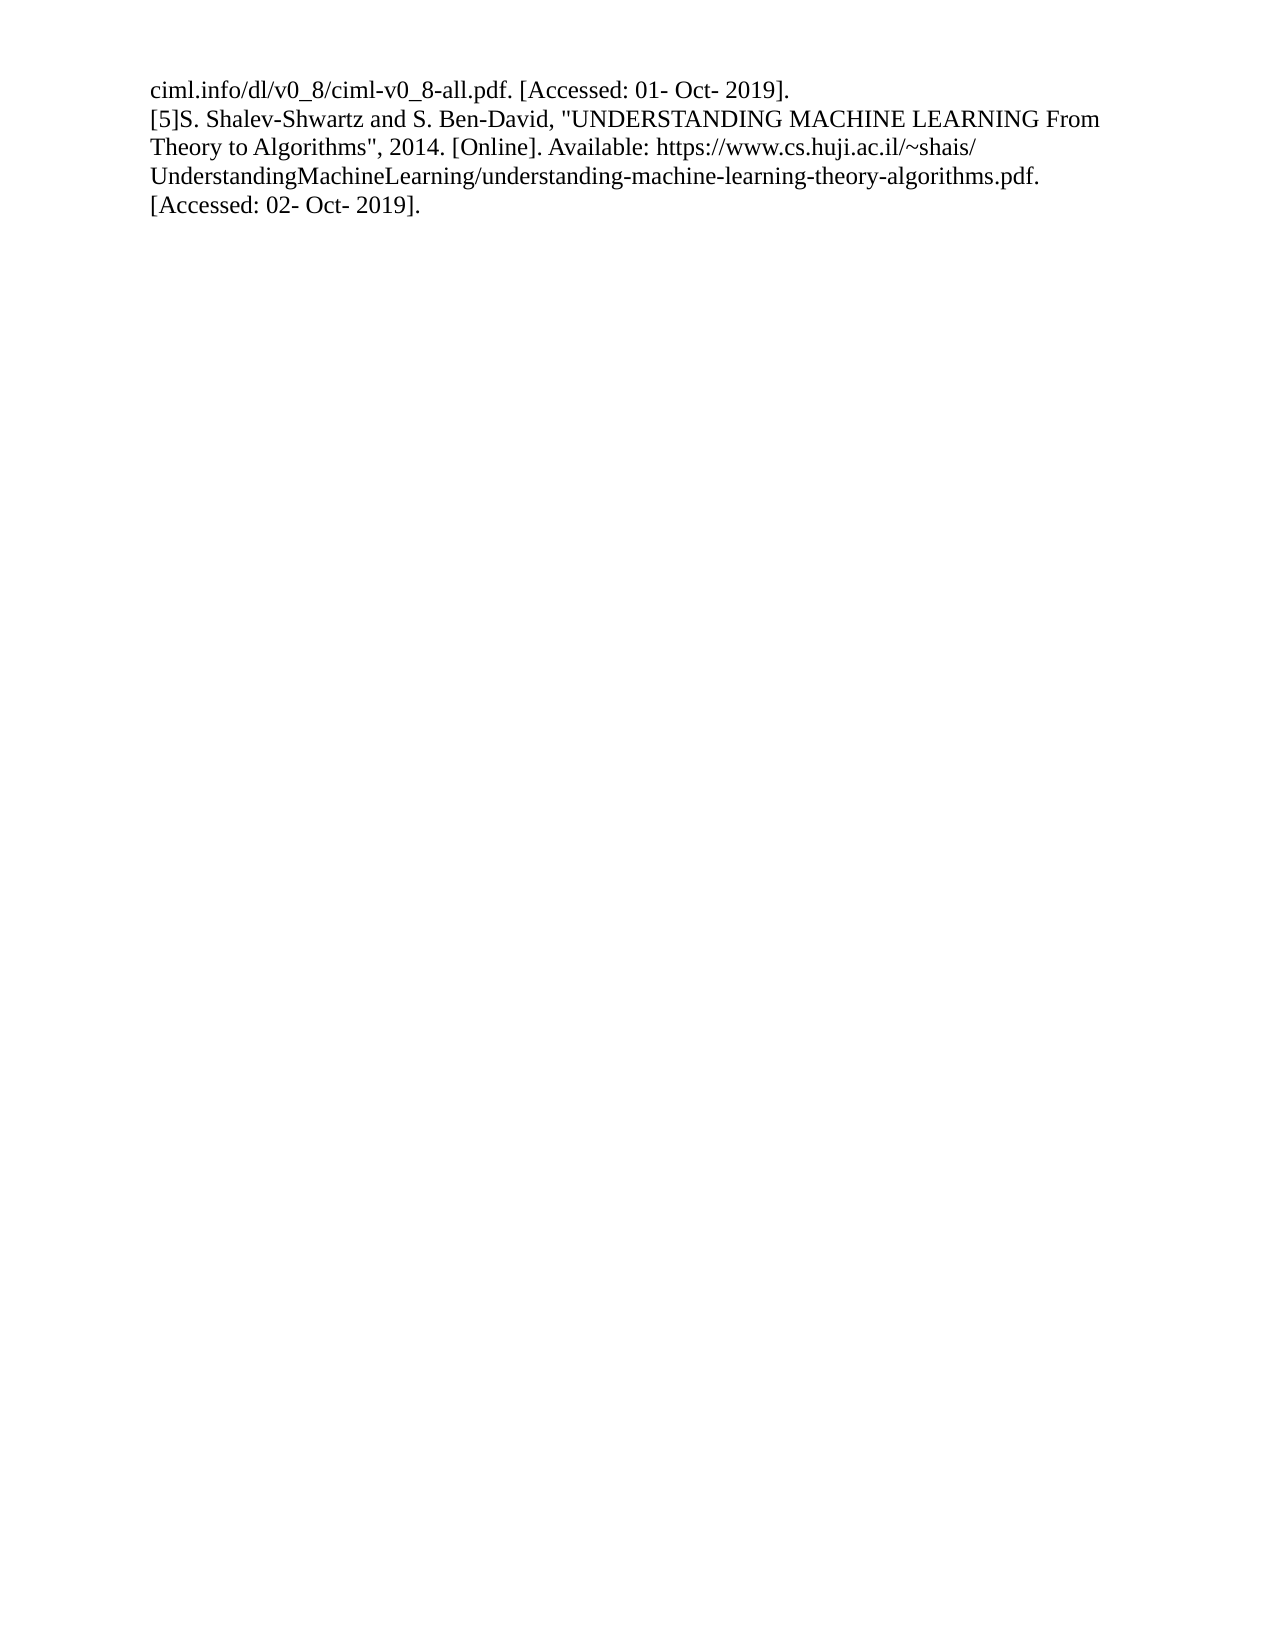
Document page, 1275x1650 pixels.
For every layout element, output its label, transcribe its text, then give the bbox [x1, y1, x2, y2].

text [5]S. Shalev-Shwartz and S. Ben-David, "UNDERSTANDING MACHINE LEARNING From Theory to Algorithms", 2014. [Online]. Available: https://www.cs.huji.ac.il/~shais/ UnderstandingMachineLearning/understanding-machine-learning-theory-algorithms.pdf. [Accessed: 02- Oct- 2019]. [150, 104, 1125, 219]
text ciml.info/dl/v0_8/ciml-v0_8-all.pdf. [Accessed: 01- Oct- 2019]. [150, 75, 1125, 104]
